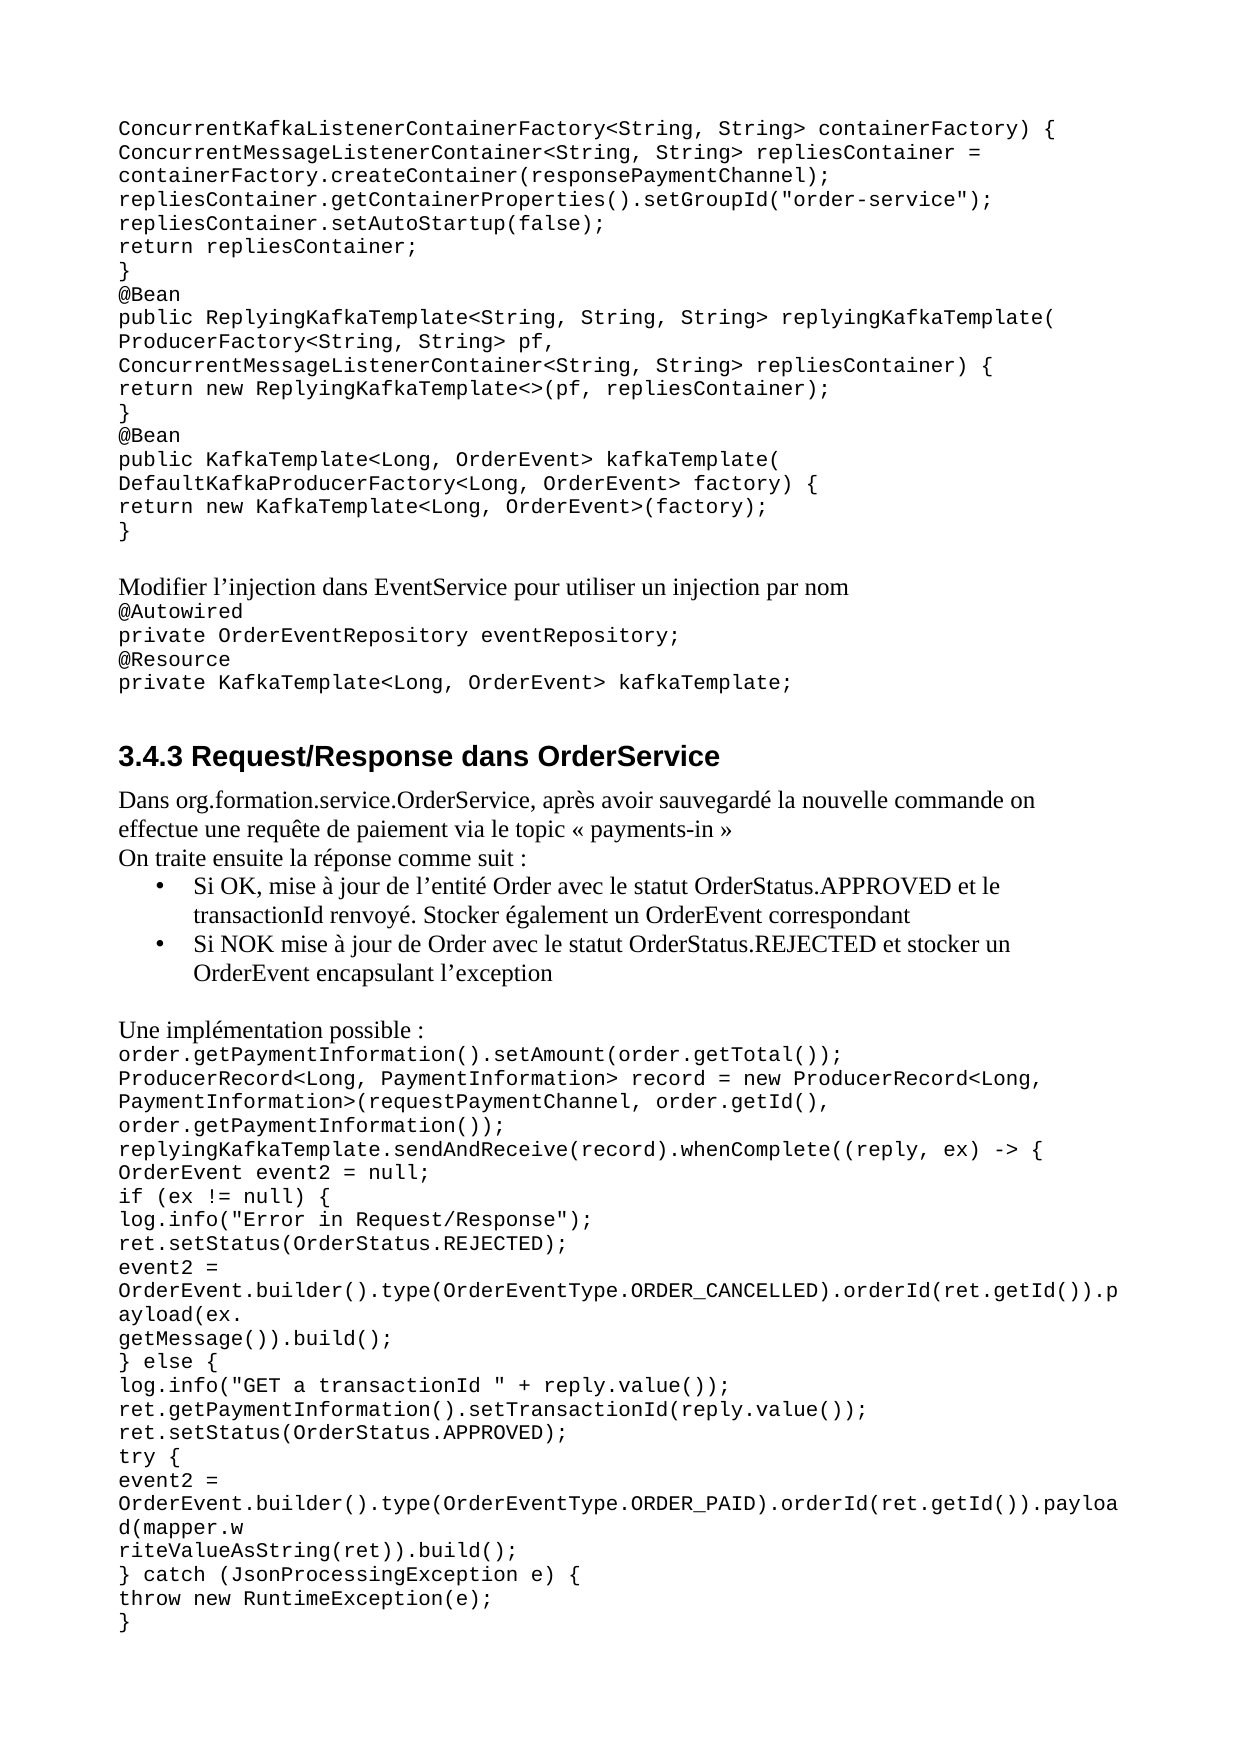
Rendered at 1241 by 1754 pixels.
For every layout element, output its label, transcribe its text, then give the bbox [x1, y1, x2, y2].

text log.info("GET a transactionId " + reply.value()); [118, 1375, 1122, 1399]
text event2 = [118, 1257, 1122, 1280]
text if (ex != null) { [118, 1186, 1122, 1209]
text return repliesContainer; [118, 236, 1122, 260]
text ret.setStatus(OrderStatus.APPROVED); [118, 1422, 1122, 1446]
text OrderEvent event2 = null; [118, 1162, 1122, 1186]
text try { [118, 1446, 1122, 1469]
text } else { [118, 1351, 1122, 1375]
text return new ReplyingKafkaTemplate<>(pf, repliesContainer); [118, 378, 1122, 402]
text public KafkaTemplate<Long, OrderEvent> kafkaTemplate( [118, 449, 1122, 473]
text ConcurrentMessageListenerContainer<String, String> repliesContainer) { [118, 354, 1122, 378]
text @Resource [118, 648, 1122, 672]
text @Bean [118, 284, 1122, 307]
text private OrderEventRepository eventRepository; [118, 625, 1122, 648]
text return new KafkaTemplate<Long, OrderEvent>(factory); [118, 496, 1122, 520]
text PaymentInformation>(requestPaymentChannel, order.getId(), order.getPaymentInformation()); [118, 1091, 1122, 1138]
text repliesContainer.getContainerProperties().setGroupId("order-service"); [118, 189, 1122, 213]
text } [118, 1611, 1122, 1635]
text private KafkaTemplate<Long, OrderEvent> kafkaTemplate; [118, 672, 1122, 696]
text throw new RuntimeException(e); [118, 1588, 1122, 1611]
text } [118, 402, 1122, 426]
text ProducerRecord<Long, PaymentInformation> record = new ProducerRecord<Long, [118, 1068, 1122, 1091]
text containerFactory.createContainer(responsePaymentChannel); [118, 165, 1122, 189]
text event2 = [118, 1469, 1122, 1493]
text ConcurrentMessageListenerContainer<String, String> repliesContainer = [118, 142, 1122, 165]
text order.getPaymentInformation().setAmount(order.getTotal()); [118, 1044, 1122, 1068]
text DefaultKafkaProducerFactory<Long, OrderEvent> factory) { [118, 473, 1122, 496]
text log.info("Error in Request/Response"); [118, 1209, 1122, 1233]
text } [118, 260, 1122, 284]
text effectue une requête de paiement via le topic « payments-in » [118, 814, 1122, 843]
text } [118, 520, 1122, 544]
text ret.getPaymentInformation().setTransactionId(reply.value()); [118, 1399, 1122, 1422]
text OrderEvent.builder().type(OrderEventType.ORDER_CANCELLED).orderId(ret.getId()).payload(ex. [118, 1280, 1122, 1328]
text repliesContainer.setAutoStartup(false); [118, 213, 1122, 236]
text replyingKafkaTemplate.sendAndReceive(record).whenComplete((reply, ex) -> { [118, 1138, 1122, 1162]
text ProducerFactory<String, String> pf, [118, 331, 1122, 354]
text ret.setStatus(OrderStatus.REJECTED); [118, 1233, 1122, 1257]
text OrderEvent.builder().type(OrderEventType.ORDER_PAID).orderId(ret.getId()).payload(mapper.w [118, 1493, 1122, 1541]
text } catch (JsonProcessingException e) { [118, 1564, 1122, 1588]
text getMessage()).build(); [118, 1328, 1122, 1351]
subtitle 3.4.3 Request/Response dans OrderService [118, 739, 1122, 773]
text public ReplyingKafkaTemplate<String, String, String> replyingKafkaTemplate( [118, 307, 1122, 331]
text Modifier l’injection dans EventService pour utiliser un injection par nom [118, 572, 1122, 601]
text Une implémentation possible : [118, 1015, 1122, 1044]
text @Autowired [118, 601, 1122, 625]
text riteValueAsString(ret)).build(); [118, 1541, 1122, 1564]
list Si OK, mise à jour de l’entité Order avec le statut OrderStatus.APPROVED et le transactionId renvoyé. Stocker également un OrderEvent correspondant [156, 871, 1122, 929]
list Si NOK mise à jour de Order avec le statut OrderStatus.REJECTED et stocker un OrderEvent encapsulant l’exception [156, 929, 1122, 986]
text ConcurrentKafkaListenerContainerFactory<String, String> containerFactory) { [118, 118, 1122, 142]
text @Bean [118, 426, 1122, 449]
text On traite ensuite la réponse comme suit : [118, 843, 1122, 871]
text Dans org.formation.service.OrderService, après avoir sauvegardé la nouvelle commande on [118, 785, 1122, 814]
